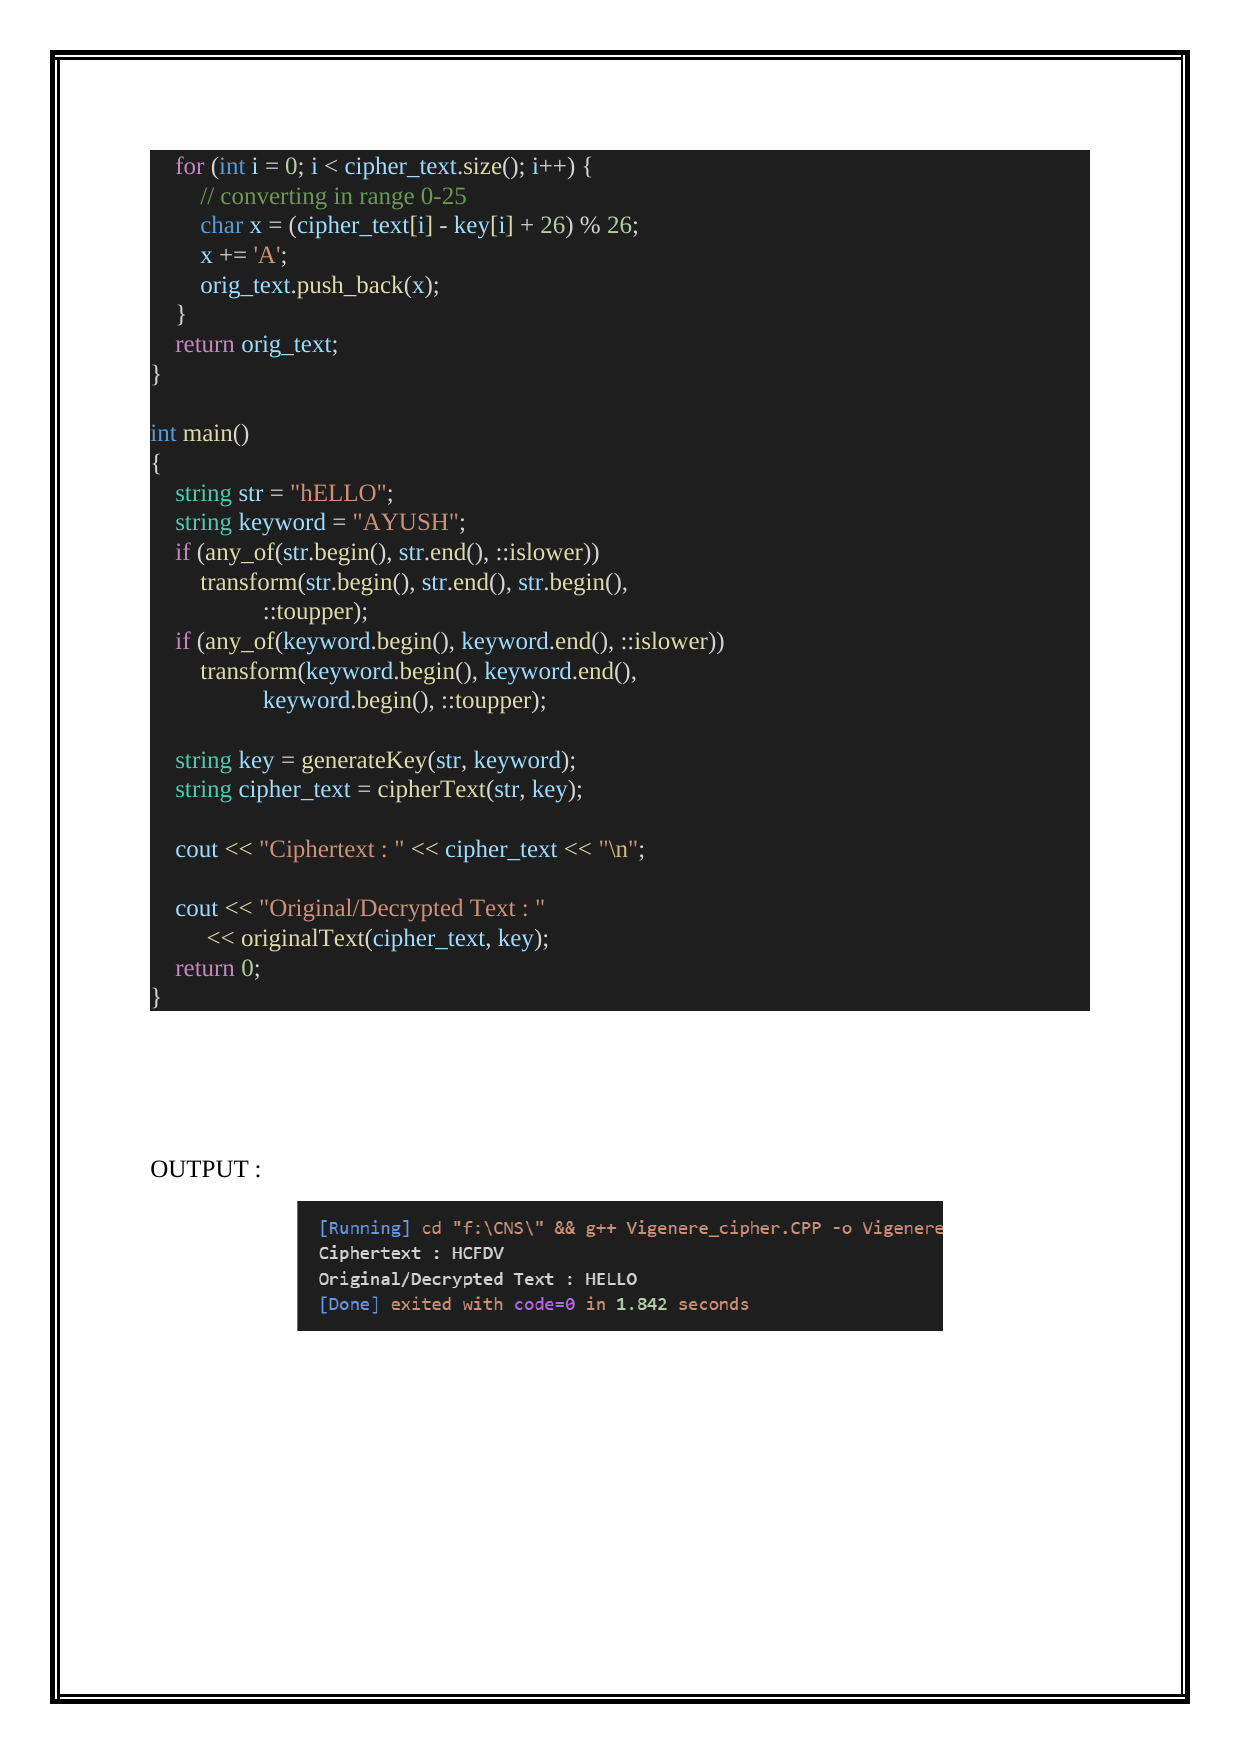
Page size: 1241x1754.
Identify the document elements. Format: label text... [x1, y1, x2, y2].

text if (any_of(str.begin(), str.end(), ::islower)) [150, 536, 1090, 566]
text x += 'A'; [150, 239, 1090, 269]
text } [150, 298, 1090, 328]
text char x = (cipher_text[i] - key[i] + 26) % 26; [150, 209, 1090, 239]
text } [150, 981, 1090, 1011]
text { [150, 447, 1090, 477]
text cout << "Original/Decrypted Text : " [150, 892, 1090, 922]
text OUTPUT : [150, 1154, 1090, 1183]
text int main() [150, 417, 1090, 447]
text string str = "hELLO"; [150, 477, 1090, 506]
text string keyword = "AYUSH"; [150, 506, 1090, 536]
text return 0; [150, 952, 1090, 981]
text ::toupper); [150, 595, 1090, 625]
text string key = generateKey(str, keyword); [150, 744, 1090, 773]
text transform(str.begin(), str.end(), str.begin(), [150, 566, 1090, 595]
text } [150, 358, 1090, 388]
text return orig_text; [150, 328, 1090, 358]
text // converting in range 0-25 [150, 180, 1090, 209]
text keyword.begin(), ::toupper); [150, 684, 1090, 714]
text if (any_of(keyword.begin(), keyword.end(), ::islower)) [150, 625, 1090, 655]
picture [297, 1201, 943, 1331]
text for (int i = 0; i < cipher_text.size(); i++) { [150, 150, 1090, 180]
text orig_text.push_back(x); [150, 269, 1090, 298]
text transform(keyword.begin(), keyword.end(), [150, 655, 1090, 684]
text cout << "Ciphertext : " << cipher_text << "\n"; [150, 833, 1090, 863]
text << originalText(cipher_text, key); [150, 922, 1090, 952]
text string cipher_text = cipherText(str, key); [150, 773, 1090, 803]
